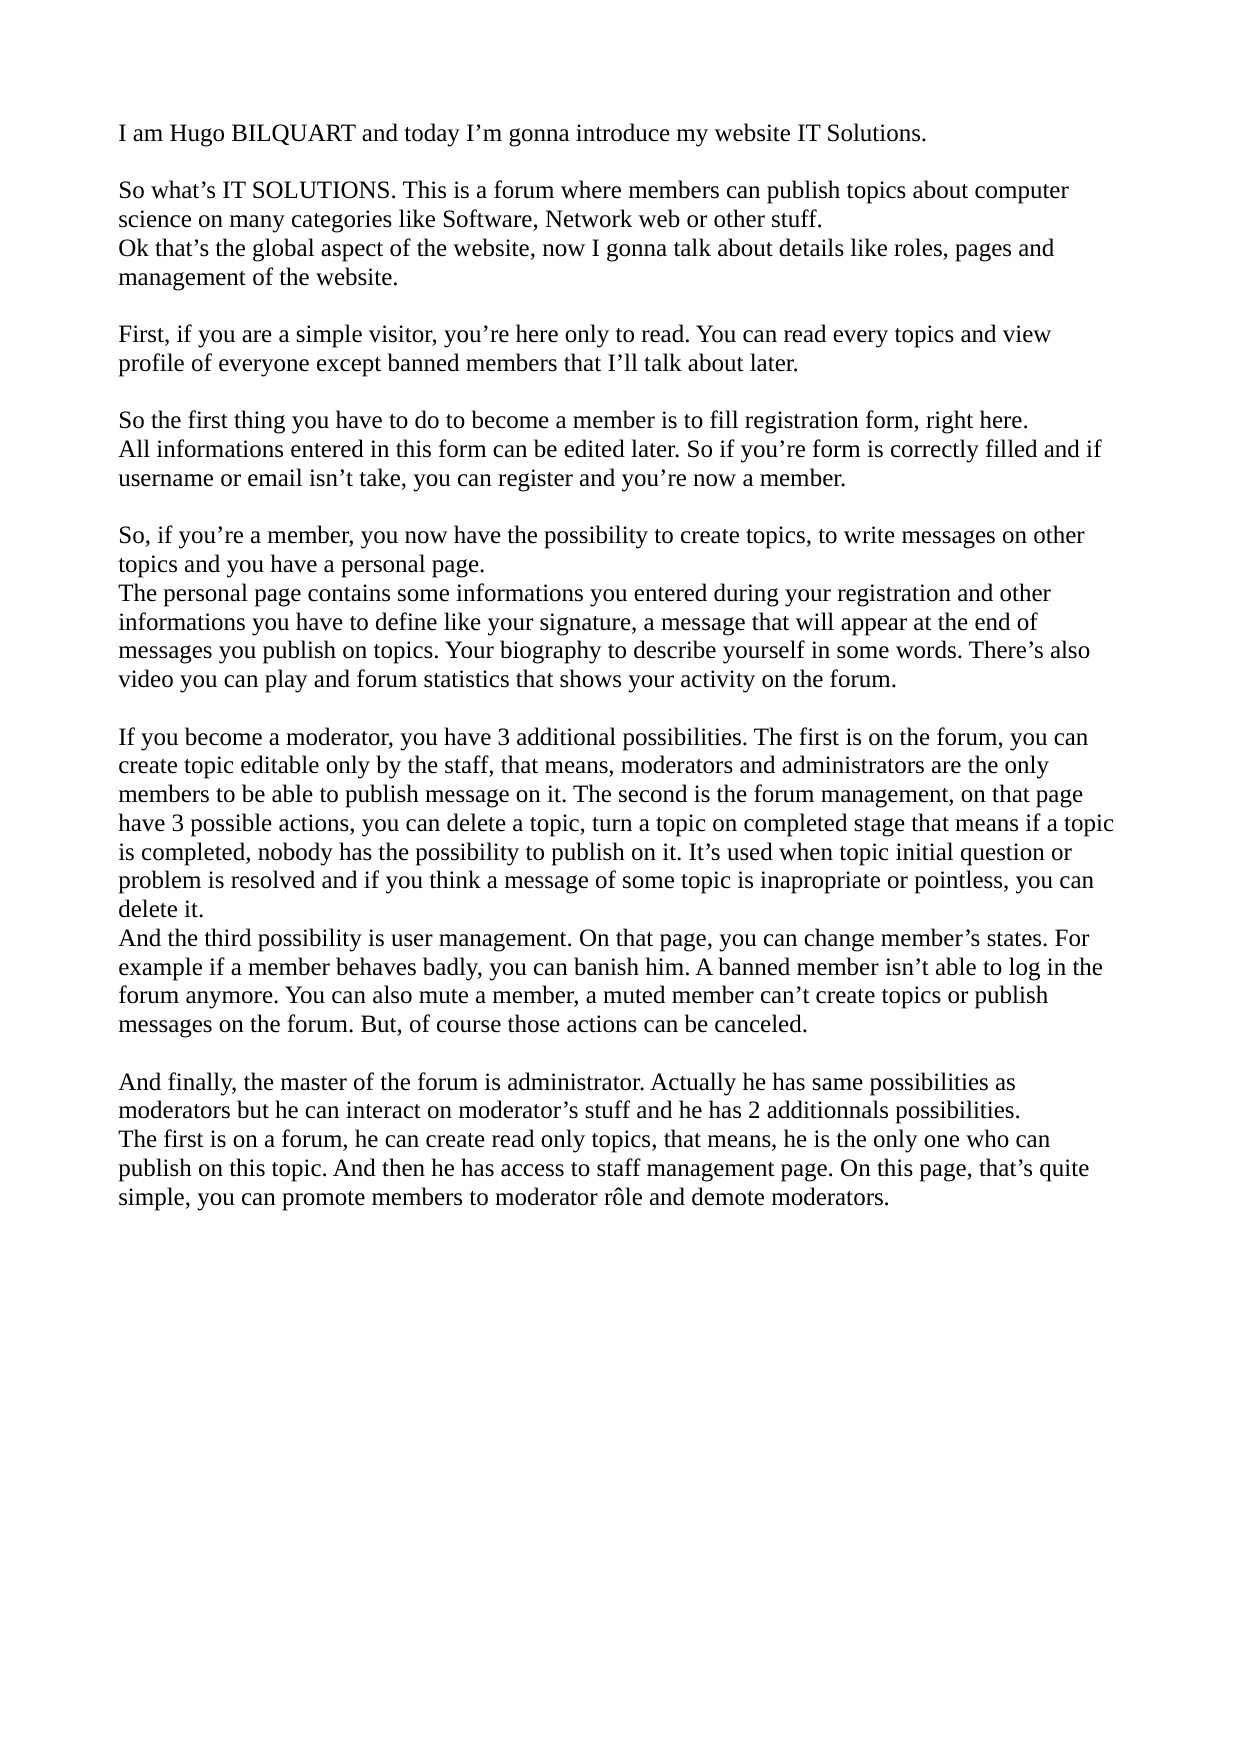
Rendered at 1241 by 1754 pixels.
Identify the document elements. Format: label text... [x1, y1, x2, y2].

text I am Hugo BILQUART and today I’m gonna introduce my website IT Solutions. [118, 118, 1122, 147]
text Ok that’s the global aspect of the website, now I gonna talk about details like roles, pages and management of the website. [118, 233, 1122, 291]
text The personal page contains some informations you entered during your registration and other informations you have to define like your signature, a message that will appear at the end of messages you publish on topics. Your biography to describe yourself in some words. There’s also video you can play and forum statistics that shows your activity on the forum. [118, 578, 1122, 693]
text So what’s IT SOLUTIONS. This is a forum where members can publish topics about computer science on many categories like Software, Network web or other stuff. [118, 176, 1122, 233]
text If you become a moderator, you have 3 additional possibilities. The first is on the forum, you can create topic editable only by the staff, that means, moderators and administrators are the only members to be able to publish message on it. The second is the forum management, on that page have 3 possible actions, you can delete a topic, turn a topic on completed stage that means if a topic is completed, nobody has the possibility to publish on it. It’s used when topic initial question or problem is resolved and if you think a message of some topic is inapropriate or pointless, you can delete it. [118, 722, 1122, 923]
text All informations entered in this form can be edited later. So if you’re form is correctly filled and if username or email isn’t take, you can register and you’re now a member. [118, 434, 1122, 492]
text The first is on a forum, he can create read only topics, that means, he is the only one who can publish on this topic. And then he has access to staff management page. On this page, that’s quite simple, you can promote members to moderator rôle and demote moderators. [118, 1124, 1122, 1211]
text And the third possibility is user management. On that page, you can change member’s states. For example if a member behaves badly, you can banish him. A banned member isn’t able to log in the forum anymore. You can also mute a member, a muted member can’t create topics or publish messages on the forum. But, of course those actions can be canceled. [118, 923, 1122, 1038]
text So the first thing you have to do to become a member is to fill registration form, right here. [118, 406, 1122, 434]
text First, if you are a simple visitor, you’re here only to read. You can read every topics and view profile of everyone except banned members that I’ll talk about later. [118, 319, 1122, 377]
text So, if you’re a member, you now have the possibility to create topics, to write messages on other topics and you have a personal page. [118, 521, 1122, 578]
text And finally, the master of the forum is administrator. Actually he has same possibilities as moderators but he can interact on moderator’s stuff and he has 2 additionnals possibilities. [118, 1067, 1122, 1124]
